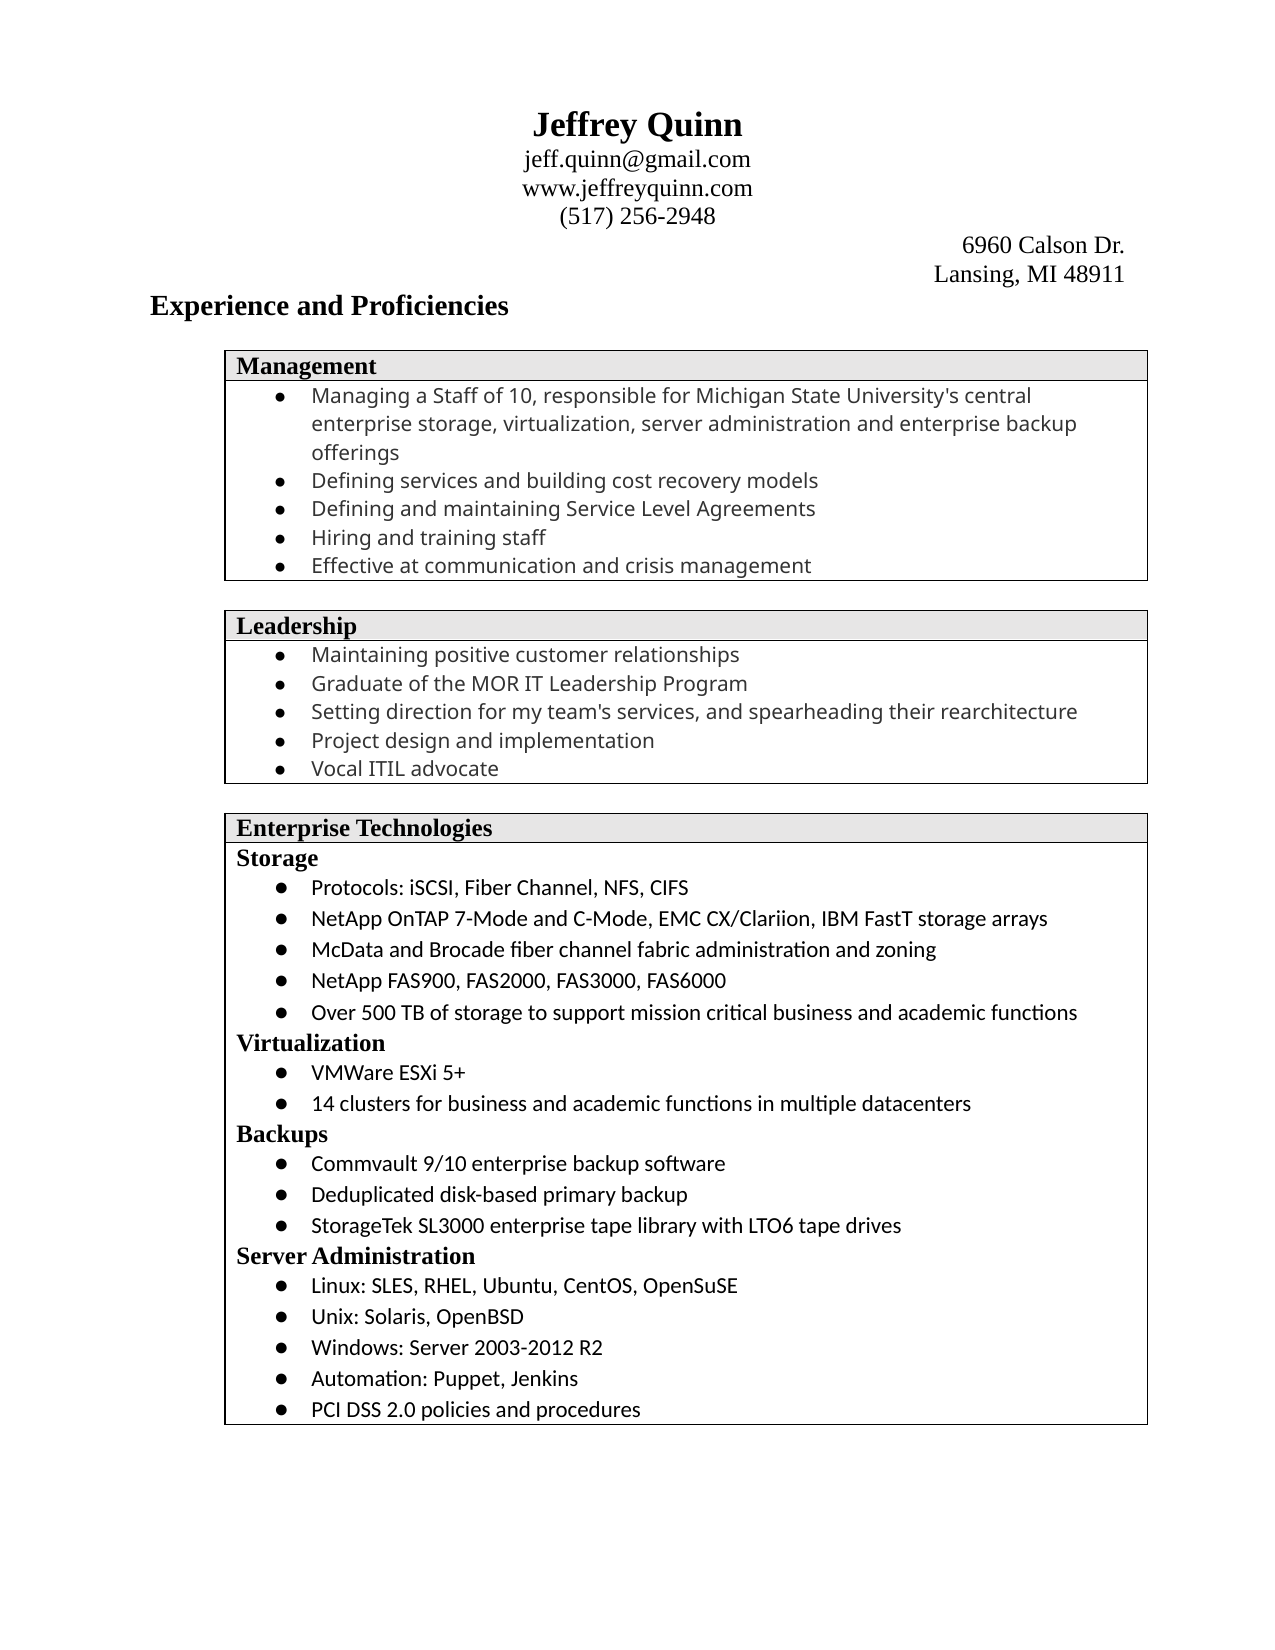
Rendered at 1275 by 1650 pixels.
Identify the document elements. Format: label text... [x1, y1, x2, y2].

text www.jeffreyquinn.com [150, 173, 1125, 201]
text (517) 256-2948 [150, 201, 1125, 230]
table_header Management [226, 351, 1147, 380]
text jeff.quinn@gmail.com [150, 144, 1125, 173]
text Experience and Proficiencies [150, 288, 1125, 321]
text Lansing, MI 48911 [150, 259, 1125, 288]
table_header Leadership [226, 611, 1147, 639]
text Jeffrey Quinn [150, 103, 1125, 144]
table_cell Storage Protocols: iSCSI, Fiber Channel, NFS, CIFS NetApp OnTAP 7-Mode and C-Mode, EMC CX/Clariion, IBM FastT storage arrays McData and Brocade fiber channel fabric administration and zoning NetApp FAS900, FAS2000, FAS3000, FAS6000 Over 500 TB of storage to support mission critical business and academic functions Virtualization VMWare ESXi 5+ 14 clusters for business and academic functions in multiple datacenters Backups Commvault 9/10 enterprise backup software Deduplicated disk-based primary backup StorageTek SL3000 enterprise tape library with LTO6 tape drives Server Administration Linux: SLES, RHEL, Ubuntu, CentOS, OpenSuSE Unix: Solaris, OpenBSD Windows: Server 2003-2012 R2 Automation: Puppet, Jenkins PCI DSS 2.0 policies and procedures [226, 843, 1147, 1423]
table_header Enterprise Technologies [226, 814, 1147, 842]
table_cell Managing a Staff of 10, responsible for Michigan State University's central enterprise storage, virtualization, server administration and enterprise backup offerings Defining services and building cost recovery models Defining and maintaining Service Level Agreements Hiring and training staff Effective at communication and crisis management [226, 381, 1147, 580]
text 6960 Calson Dr. [150, 230, 1125, 259]
table_cell Maintaining positive customer relationships Graduate of the MOR IT Leadership Program Setting direction for my team's services, and spearheading their rearchitecture Project design and implementation Vocal ITIL advocate [226, 641, 1147, 783]
